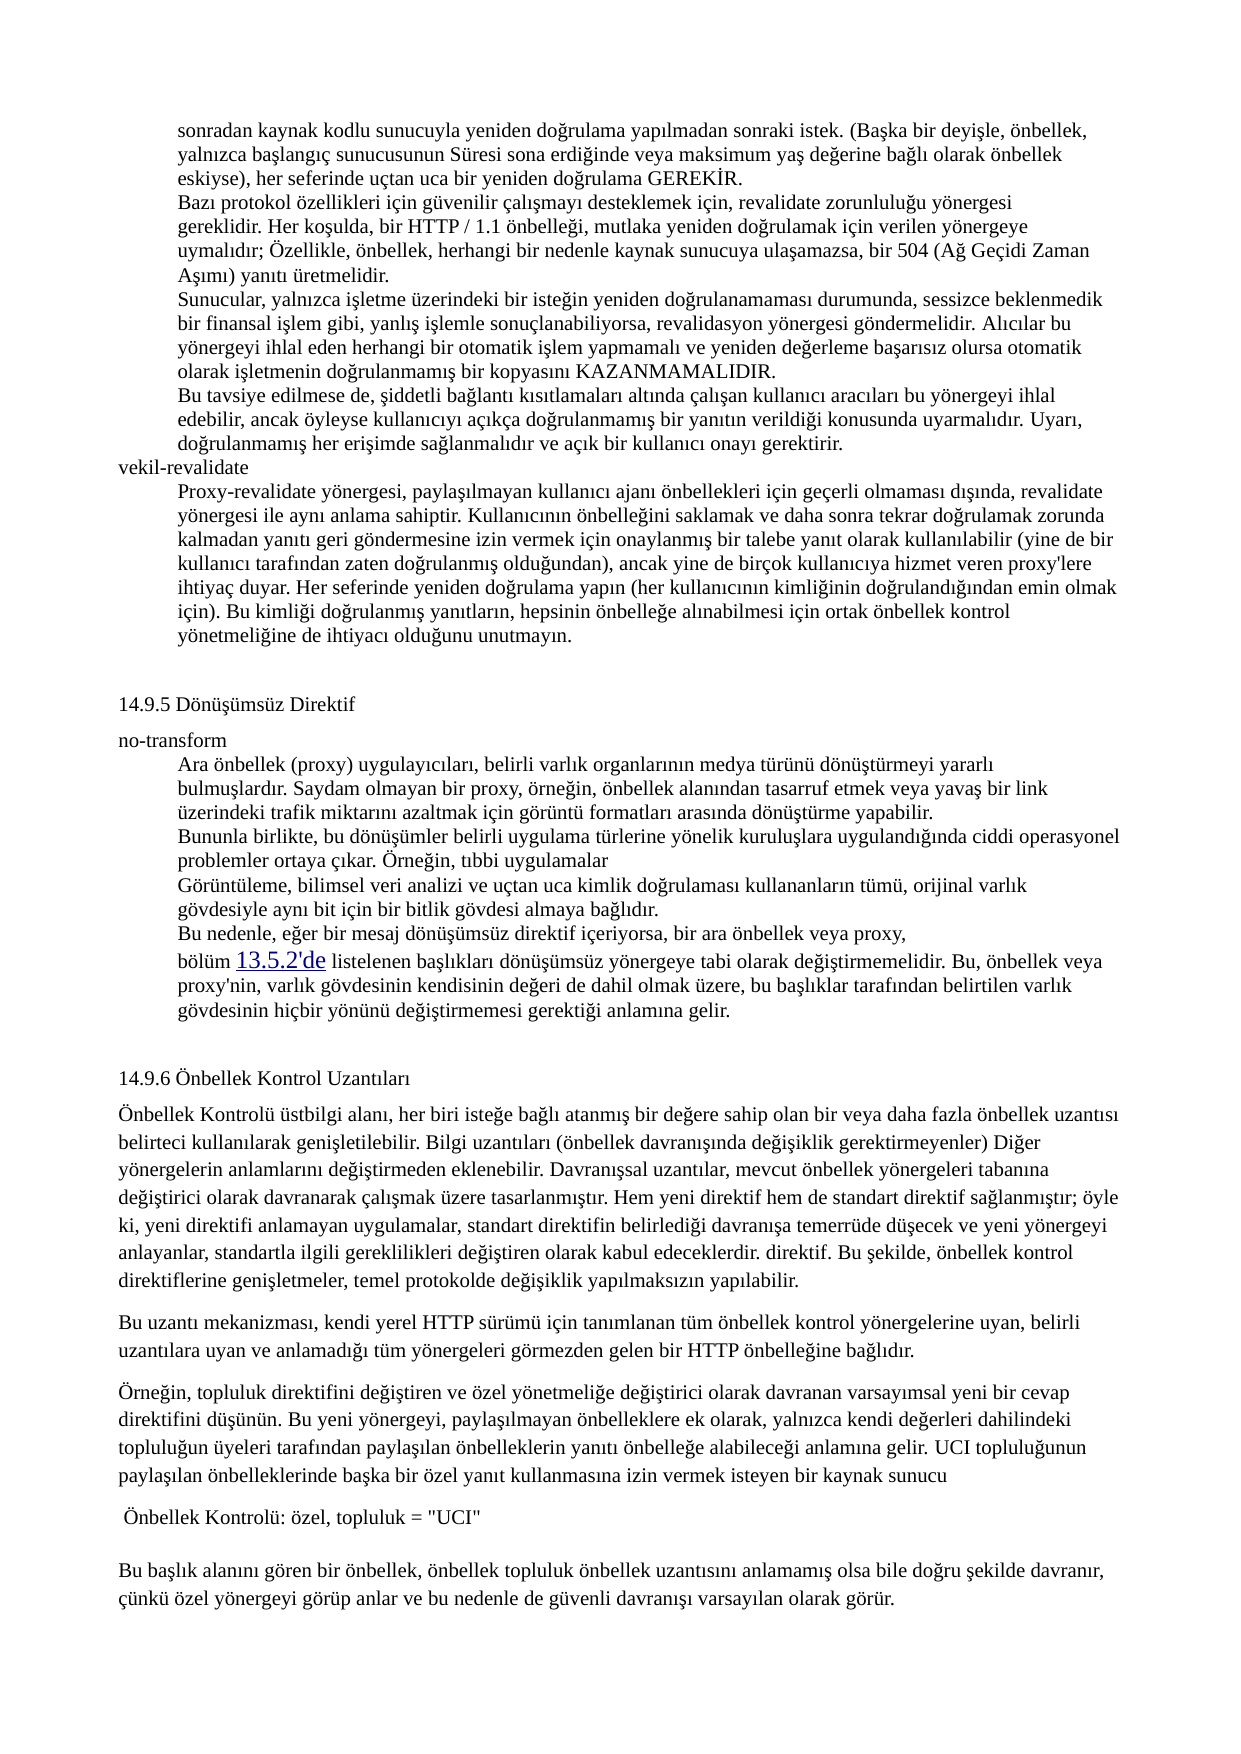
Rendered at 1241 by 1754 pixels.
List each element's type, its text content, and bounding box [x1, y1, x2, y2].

subtitle vekil-revalidate [118, 455, 1122, 479]
text Önbellek Kontrolü: özel, topluluk = "UCI" [118, 1505, 1122, 1529]
list Bu nedenle, eğer bir mesaj dönüşümsüz direktif içeriyorsa, bir ara önbellek veya proxy, bölüm 13.5.2'de listelenen başlıkları dönüşümsüz yönergeye tabi olarak değiştirmemelidir. Bu, önbellek veya proxy'nin, varlık gövdesinin kendisinin değeri de dahil olmak üzere, bu başlıklar tarafından belirtilen varlık gövdesinin hiçbir yönünü değiştirmemesi gerektiği anlamına gelir. [177, 921, 1122, 1022]
subtitle no-transform [118, 728, 1122, 752]
text Bu başlık alanını gören bir önbellek, önbellek topluluk önbellek uzantısını anlamamış olsa bile doğru şekilde davranır, çünkü özel yönergeyi görüp anlar ve bu nedenle de güvenli davranışı varsayılan olarak görür. [118, 1558, 1122, 1610]
list Bazı protokol özellikleri için güvenilir çalışmayı desteklemek için, revalidate zorunluluğu yönergesi gereklidir. Her koşulda, bir HTTP / 1.1 önbelleği, mutlaka yeniden doğrulamak için verilen yönergeye uymalıdır; Özellikle, önbellek, herhangi bir nedenle kaynak sunucuya ulaşamazsa, bir 504 (Ağ Geçidi Zaman Aşımı) yanıtı üretmelidir. [177, 190, 1122, 287]
list Görüntüleme, bilimsel veri analizi ve uçtan uca kimlik doğrulaması kullananların tümü, orijinal varlık gövdesiyle aynı bit için bir bitlik gövdesi almaya bağlıdır. [177, 872, 1122, 921]
list Proxy-revalidate yönergesi, paylaşılmayan kullanıcı ajanı önbellekleri için geçerli olmaması dışında, revalidate yönergesi ile aynı anlama sahiptir. Kullanıcının önbelleğini saklamak ve daha sonra tekrar doğrulamak zorunda kalmadan yanıtı geri göndermesine izin vermek için onaylanmış bir talebe yanıt olarak kullanılabilir (yine de bir kullanıcı tarafından zaten doğrulanmış olduğundan), ancak yine de birçok kullanıcıya hizmet veren proxy'lere ihtiyaç duyar. Her seferinde yeniden doğrulama yapın (her kullanıcının kimliğinin doğrulandığından emin olmak için). Bu kimliği doğrulanmış yanıtların, hepsinin önbelleğe alınabilmesi için ortak önbellek kontrol yönetmeliğine de ihtiyacı olduğunu unutmayın. [177, 479, 1122, 647]
list Sunucular, yalnızca işletme üzerindeki bir isteğin yeniden doğrulanamaması durumunda, sessizce beklenmedik bir finansal işlem gibi, yanlış işlemle sonuçlanabiliyorsa, revalidasyon yönergesi göndermelidir. Alıcılar bu yönergeyi ihlal eden herhangi bir otomatik işlem yapmamalı ve yeniden değerleme başarısız olursa otomatik olarak işletmenin doğrulanmamış bir kopyasını KAZANMAMALIDIR. [177, 287, 1122, 383]
list Ara önbellek (proxy) uygulayıcıları, belirli varlık organlarının medya türünü dönüştürmeyi yararlı bulmuşlardır. Saydam olmayan bir proxy, örneğin, önbellek alanından tasarruf etmek veya yavaş bir link üzerindeki trafik miktarını azaltmak için görüntü formatları arasında dönüştürme yapabilir. [177, 752, 1122, 824]
list sonradan kaynak kodlu sunucuyla yeniden doğrulama yapılmadan sonraki istek. (Başka bir deyişle, önbellek, yalnızca başlangıç ​​sunucusunun Süresi sona erdiğinde veya maksimum yaş değerine bağlı olarak önbellek eskiyse), her seferinde uçtan uca bir yeniden doğrulama GEREKİR. [177, 118, 1122, 190]
text Önbellek Kontrolü üstbilgi alanı, her biri isteğe bağlı atanmış bir değere sahip olan bir veya daha fazla önbellek uzantısı belirteci kullanılarak genişletilebilir. Bilgi uzantıları (önbellek davranışında değişiklik gerektirmeyenler) Diğer yönergelerin anlamlarını değiştirmeden eklenebilir. Davranışsal uzantılar, mevcut önbellek yönergeleri tabanına değiştirici olarak davranarak çalışmak üzere tasarlanmıştır. Hem yeni direktif hem de standart direktif sağlanmıştır; öyle ki, yeni direktifi anlamayan uygulamalar, standart direktifin belirlediği davranışa temerrüde düşecek ve yeni yönergeyi anlayanlar, standartla ilgili gereklilikleri değiştiren olarak kabul edeceklerdir. direktif. Bu şekilde, önbellek kontrol direktiflerine genişletmeler, temel protokolde değişiklik yapılmaksızın yapılabilir. [118, 1102, 1122, 1292]
subtitle 14.9.6 Önbellek Kontrol Uzantıları [118, 1066, 1122, 1090]
text Örneğin, topluluk direktifini değiştiren ve özel yönetmeliğe değiştirici olarak davranan varsayımsal yeni bir cevap direktifini düşünün. Bu yeni yönergeyi, paylaşılmayan önbelleklere ek olarak, yalnızca kendi değerleri dahilindeki topluluğun üyeleri tarafından paylaşılan önbelleklerin yanıtı önbelleğe alabileceği anlamına gelir. UCI topluluğunun paylaşılan önbelleklerinde başka bir özel yanıt kullanmasına izin vermek isteyen bir kaynak sunucu [118, 1380, 1122, 1487]
list Bu tavsiye edilmese de, şiddetli bağlantı kısıtlamaları altında çalışan kullanıcı aracıları bu yönergeyi ihlal edebilir, ancak öyleyse kullanıcıyı açıkça doğrulanmamış bir yanıtın verildiği konusunda uyarmalıdır. Uyarı, doğrulanmamış her erişimde sağlanmalıdır ve açık bir kullanıcı onayı gerektirir. [177, 383, 1122, 455]
list Bununla birlikte, bu dönüşümler belirli uygulama türlerine yönelik kuruluşlara uygulandığında ciddi operasyonel problemler ortaya çıkar. Örneğin, tıbbi uygulamalar [177, 824, 1122, 872]
subtitle 14.9.5 Dönüşümsüz Direktif [118, 692, 1122, 716]
text Bu uzantı mekanizması, kendi yerel HTTP sürümü için tanımlanan tüm önbellek kontrol yönergelerine uyan, belirli uzantılara uyan ve anlamadığı tüm yönergeleri görmezden gelen bir HTTP önbelleğine bağlıdır. [118, 1310, 1122, 1362]
